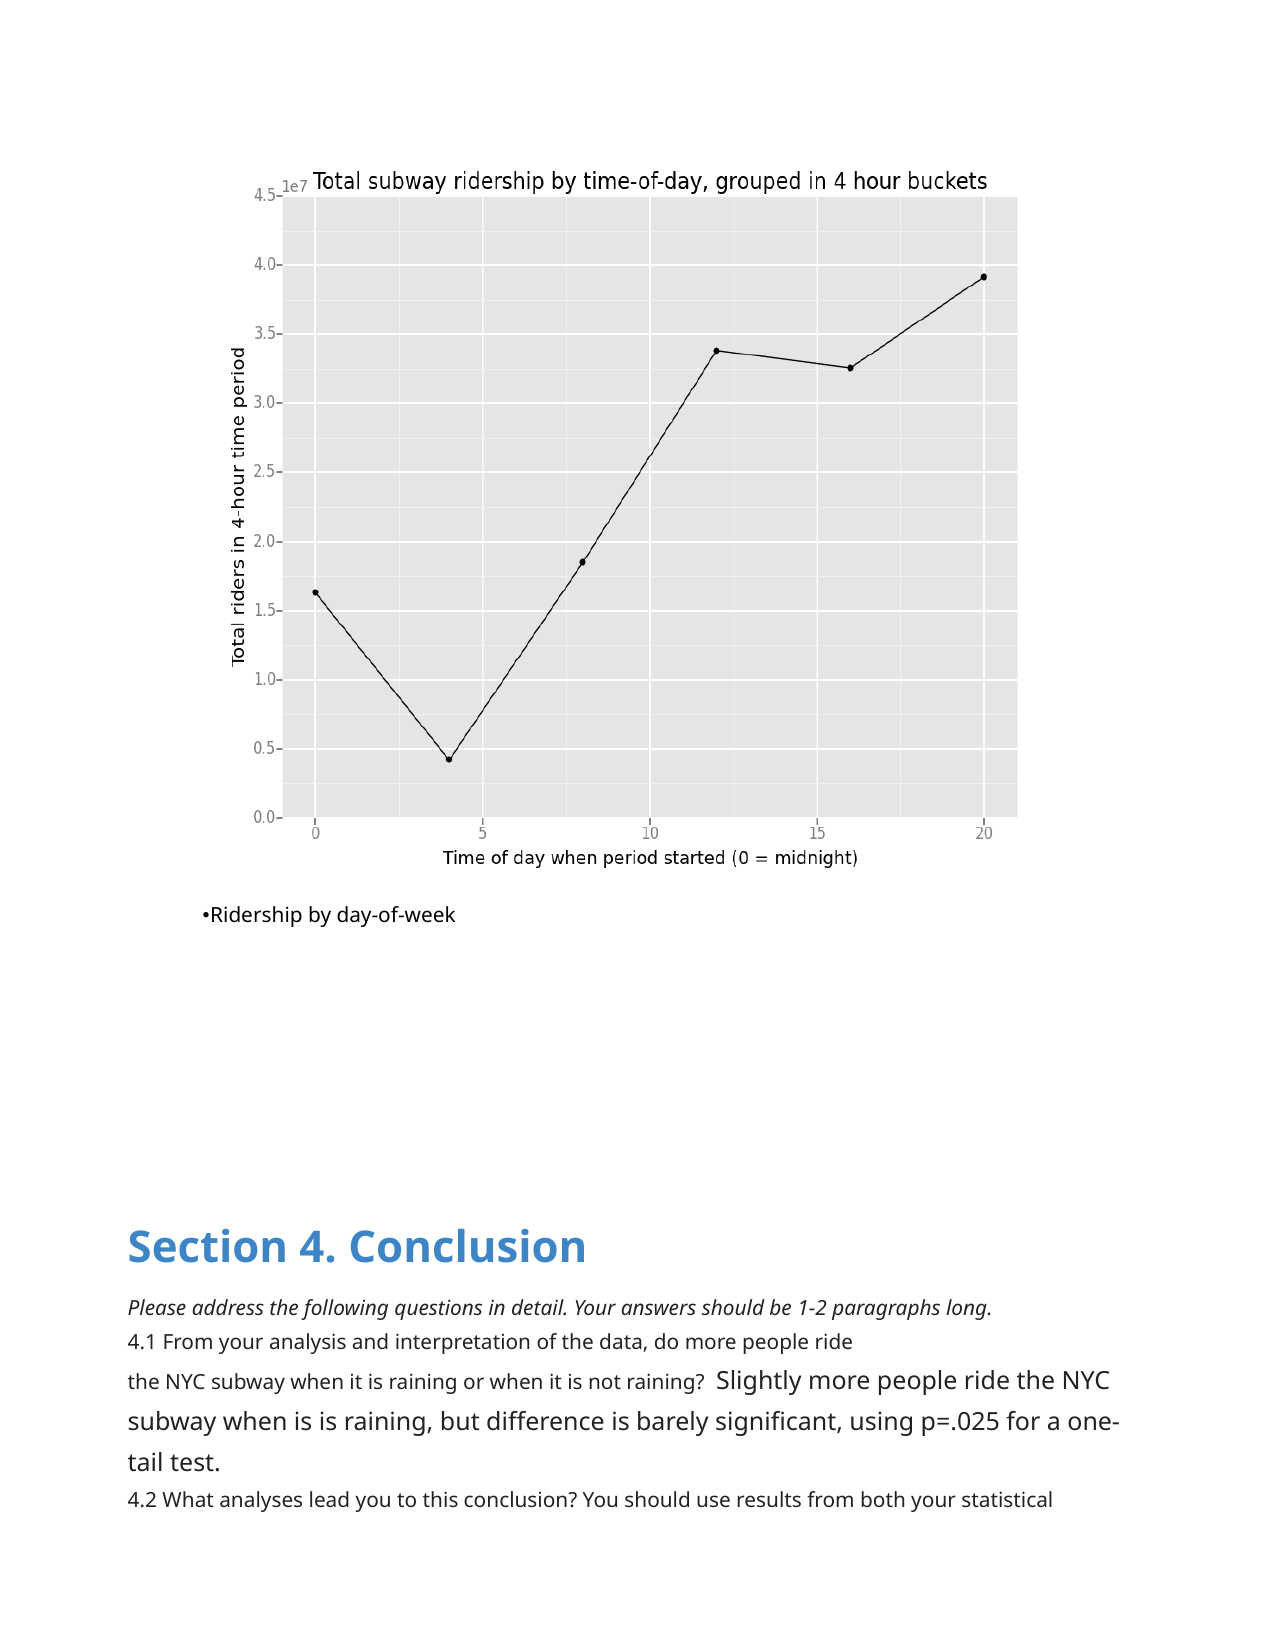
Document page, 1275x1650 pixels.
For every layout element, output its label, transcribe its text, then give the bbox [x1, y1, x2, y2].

list Ridership by day-of-week [202, 895, 472, 928]
text 4.1 From your analysis and interpretation of the data, do more people ride the NYC subway when it is raining or when it is not raining? Slightly more people ride the NYC subway when is is raining, but difference is barely significant, using p=.025 for a one-tail test. [127, 1327, 1147, 1478]
text Please address the following questions in detail. Your answers should be 1-2 paragraphs long. [127, 1293, 1147, 1322]
picture [163, 118, 1112, 895]
text 4.2 What analyses lead you to this conclusion? You should use results from both your statistical [127, 1485, 1147, 1513]
subtitle Section 4. Conclusion [127, 1216, 1110, 1276]
